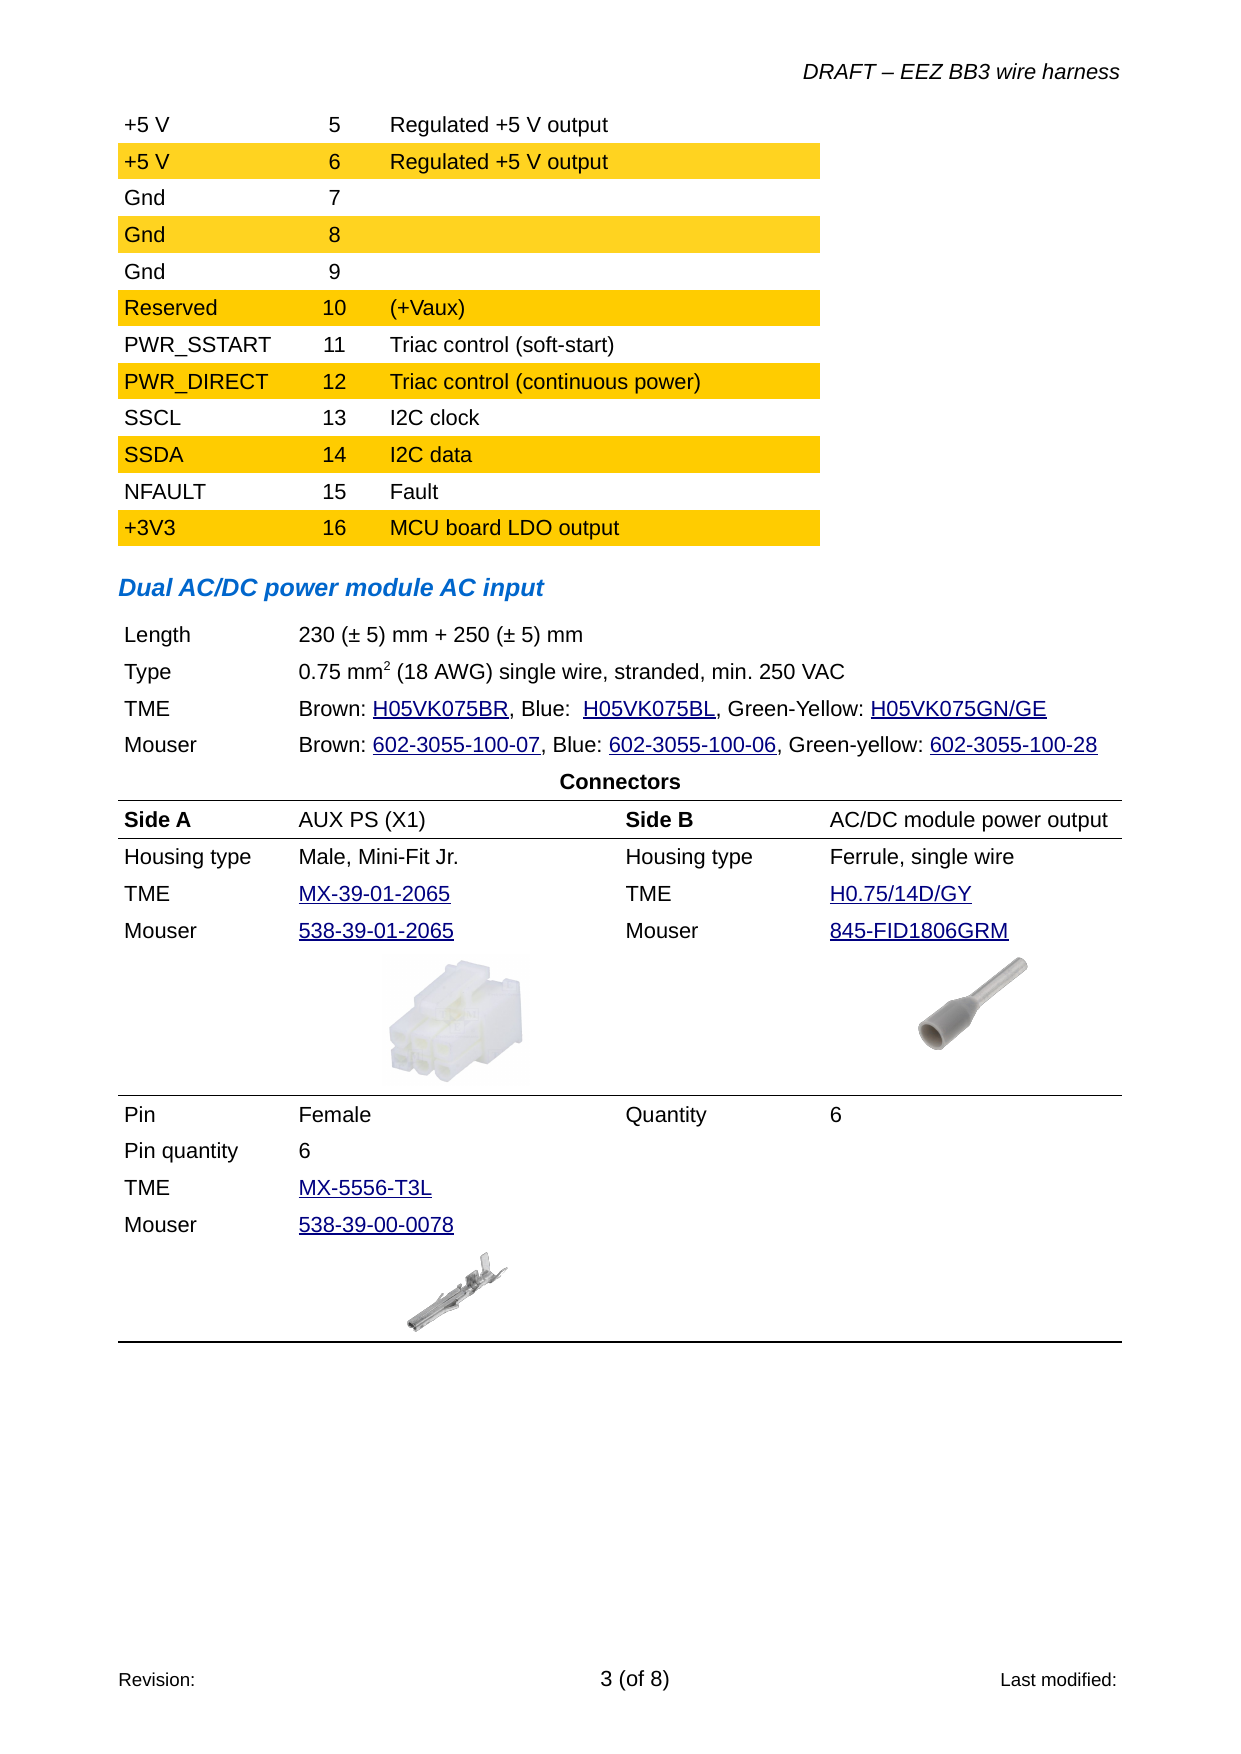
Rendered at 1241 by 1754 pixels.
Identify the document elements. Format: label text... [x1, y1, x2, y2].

table_cell MCU board LDO output [384, 510, 820, 546]
table_cell 10 [285, 290, 384, 326]
table_cell Regulated +5 V output [384, 143, 820, 179]
table_cell [824, 1206, 1122, 1242]
table_cell Mouser [620, 912, 824, 948]
table_cell 13 [285, 400, 384, 436]
table_cell Gnd [118, 216, 285, 253]
table_cell Housing type [118, 839, 292, 875]
table_cell [293, 949, 620, 1095]
table_cell [384, 216, 820, 253]
table_header 230 (± 5) mm + 250 (± 5) mm [293, 616, 1122, 653]
table_cell TME [620, 875, 824, 912]
table_cell [118, 1243, 292, 1341]
table_cell 538-39-00-0078 [293, 1206, 620, 1242]
table_cell 14 [285, 436, 384, 473]
table_cell 9 [285, 253, 384, 289]
table_cell 6 [285, 143, 384, 179]
table_cell Brown: H05VK075BR, Blue: H05VK075BL, Green-Yellow: H05VK075GN/GE [293, 690, 1122, 726]
table_cell SSCL [118, 400, 285, 436]
table_cell H0.75/14D/GY [824, 875, 1122, 912]
table_cell [824, 1243, 1122, 1341]
table_cell Connectors [118, 763, 1122, 800]
table_cell SSDA [118, 436, 285, 473]
table_cell 7 [285, 180, 384, 216]
table_cell 845-FID1806GRM [824, 912, 1122, 948]
table_cell Ferrule, single wire [824, 839, 1122, 875]
table_cell Mouser [118, 726, 292, 763]
table_cell 5 [285, 106, 384, 143]
table_cell MX-5556-T3L [293, 1169, 620, 1206]
table_cell [620, 1133, 824, 1169]
table_cell [384, 253, 820, 289]
table_cell Fault [384, 473, 820, 509]
table_cell [620, 949, 824, 1095]
picture [397, 1248, 515, 1333]
picture [915, 954, 1031, 1052]
table_cell [620, 1169, 824, 1206]
table_cell 12 [285, 363, 384, 399]
table_cell [824, 1169, 1122, 1206]
subtitle Dual AC/DC power module AC input [118, 573, 1122, 602]
table_cell MX-39-01-2065 [293, 875, 620, 912]
table_cell AUX PS (X1) [293, 801, 620, 837]
table_cell [620, 1243, 824, 1341]
table_cell [824, 1133, 1122, 1169]
table_cell PWR_SSTART [118, 326, 285, 363]
table_cell 11 [285, 326, 384, 363]
table_cell PWR_DIRECT [118, 363, 285, 399]
table_header Length [118, 616, 292, 653]
table_cell 15 [285, 473, 384, 509]
table_cell [293, 1243, 620, 1341]
table_cell TME [118, 1169, 292, 1206]
table_cell Mouser [118, 912, 292, 948]
table_cell Type [118, 653, 292, 690]
table_cell Triac control (soft-start) [384, 326, 820, 363]
table_cell 0.75 mm2 (18 AWG) single wire, stranded, min. 250 VAC [293, 653, 1122, 690]
table_cell Triac control (continuous power) [384, 363, 820, 399]
table_cell Quantity [620, 1096, 824, 1132]
table_cell AC/DC module power output [824, 801, 1122, 837]
table_cell [118, 949, 292, 1095]
table_cell Gnd [118, 180, 285, 216]
table_cell 16 [285, 510, 384, 546]
table_cell 538-39-01-2065 [293, 912, 620, 948]
table_cell Reserved [118, 290, 285, 326]
table_cell I2C clock [384, 400, 820, 436]
table_cell 6 [824, 1096, 1122, 1132]
table_cell I2C data [384, 436, 820, 473]
table_cell +5 V [118, 106, 285, 143]
table_cell Brown: 602-3055-100-07, Blue: 602-3055-100-06, Green-yellow: 602-3055-100-28 [293, 726, 1122, 763]
table_cell Pin [118, 1096, 292, 1132]
table_cell [620, 1206, 824, 1242]
table_cell [384, 180, 820, 216]
table_cell Mouser [118, 1206, 292, 1242]
table_cell TME [118, 875, 292, 912]
table_cell [824, 949, 1122, 1095]
table_cell NFAULT [118, 473, 285, 509]
table_cell Housing type [620, 839, 824, 875]
table_cell TME [118, 690, 292, 726]
table_cell (+Vaux) [384, 290, 820, 326]
table_cell Regulated +5 V output [384, 106, 820, 143]
table_cell 8 [285, 216, 384, 253]
picture [382, 954, 530, 1086]
table_cell Gnd [118, 253, 285, 289]
table_cell Female [293, 1096, 620, 1132]
table_cell Male, Mini-Fit Jr. [293, 839, 620, 875]
table_cell Pin quantity [118, 1133, 292, 1169]
table_cell +3V3 [118, 510, 285, 546]
table_cell Side B [620, 801, 824, 837]
table_cell 6 [293, 1133, 620, 1169]
table_cell +5 V [118, 143, 285, 179]
table_cell Side A [118, 801, 292, 837]
